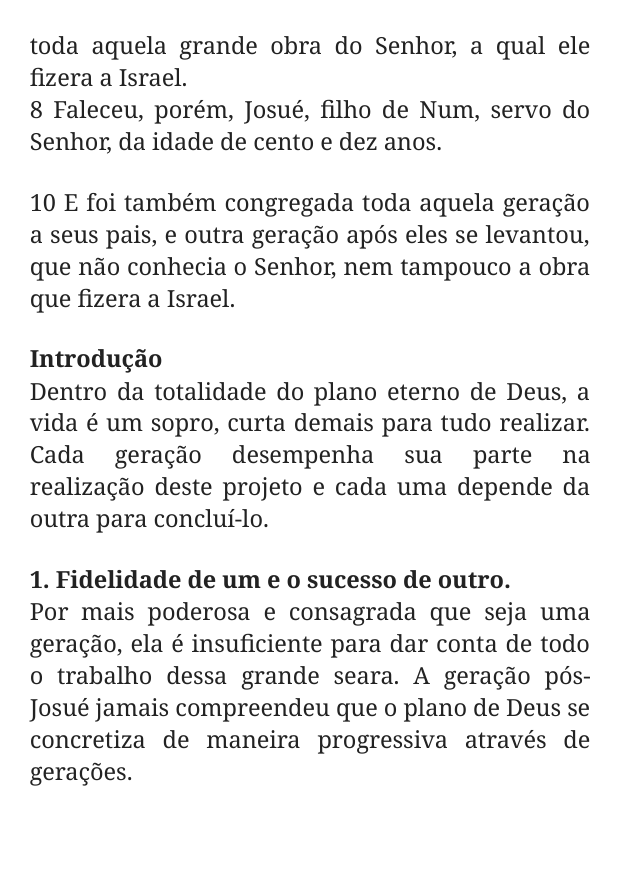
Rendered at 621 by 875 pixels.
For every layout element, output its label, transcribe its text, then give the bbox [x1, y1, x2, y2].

text 8 Faleceu, porém, Josué, filho de Num, servo do Senhor, da idade de cento e dez anos. [29, 93, 591, 157]
text 1. Fidelidade de um e o sucesso de outro. [29, 563, 591, 595]
text Introdução [29, 343, 591, 375]
text 10 E foi também congregada toda aquela geração a seus pais, e outra geração após eles se levantou, que não conhecia o Senhor, nem tampouco a obra que fizera a Israel. [29, 186, 591, 314]
text toda aquela grande obra do Senhor, a qual ele fizera a Israel. [29, 29, 591, 93]
text Por mais poderosa e consagrada que seja uma geração, ela é insuficiente para dar conta de todo o trabalho dessa grande seara. A geração pós-Josué jamais compreendeu que o plano de Deus se concretiza de maneira progressiva através de gerações. [29, 595, 591, 787]
text Dentro da totalidade do plano eterno de Deus, a vida é um sopro, curta demais para tudo realizar. Cada geração desempenha sua parte na realização deste projeto e cada uma depende da outra para concluí-lo. [29, 375, 591, 535]
